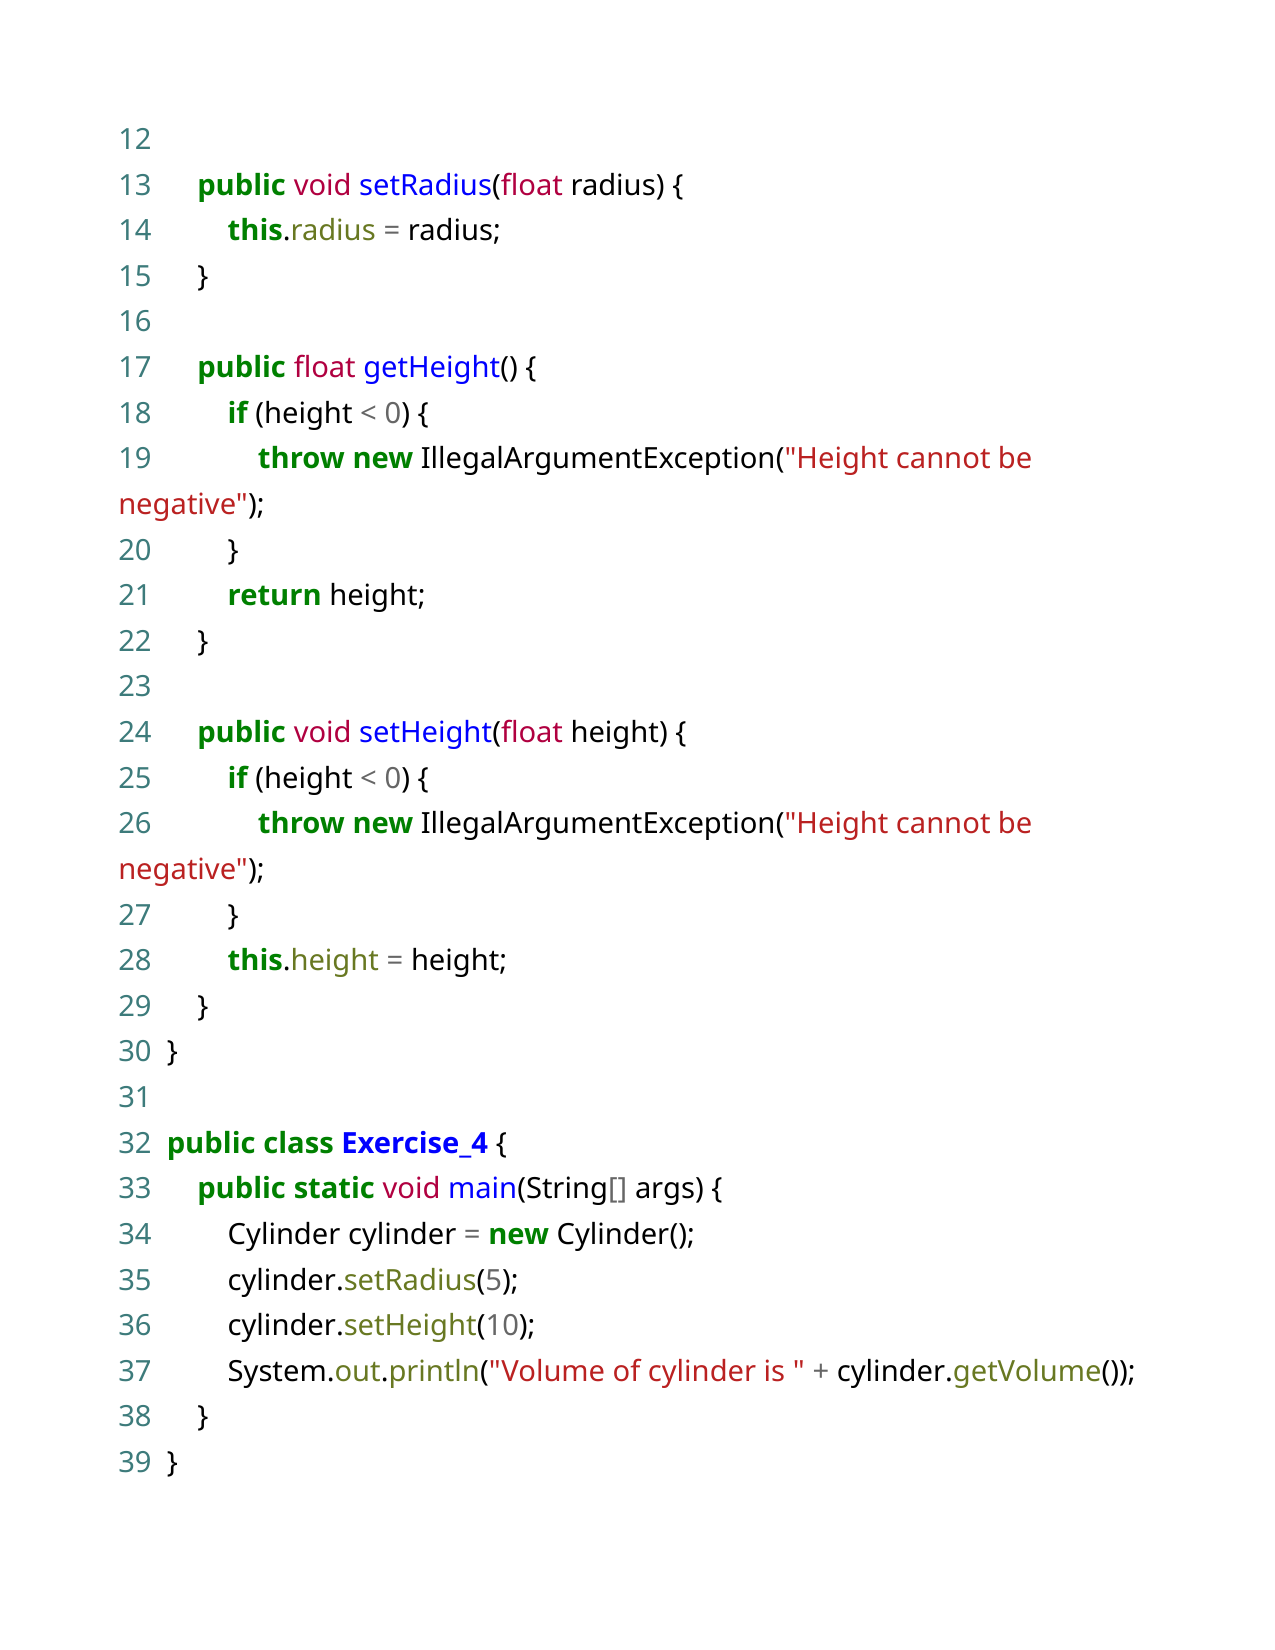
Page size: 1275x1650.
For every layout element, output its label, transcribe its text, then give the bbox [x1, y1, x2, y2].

text 12 [118, 118, 1157, 158]
text 38 } [118, 1396, 1157, 1435]
text 15 } [118, 255, 1157, 295]
text 31 [118, 1076, 1157, 1116]
text 21 return height; [118, 574, 1157, 614]
text 16 [118, 301, 1157, 340]
text 34 Cylinder cylinder = new Cylinder(); [118, 1213, 1157, 1253]
text 37 System.out.println("Volume of cylinder is " + cylinder.getVolume()); [118, 1350, 1157, 1390]
text 36 cylinder.setHeight(10); [118, 1304, 1157, 1344]
text 32 public class Exercise_4 { [118, 1122, 1157, 1162]
text 18 if (height < 0) { [118, 392, 1157, 432]
text 28 this.height = height; [118, 939, 1157, 979]
text 29 } [118, 985, 1157, 1025]
text 25 if (height < 0) { [118, 757, 1157, 797]
text 27 } [118, 894, 1157, 933]
text 39 } [118, 1441, 1157, 1481]
text 20 } [118, 529, 1157, 568]
text 17 public float getHeight() { [118, 346, 1157, 386]
text 24 public void setHeight(float height) { [118, 711, 1157, 751]
text 23 [118, 666, 1157, 705]
text 13 public void setRadius(float radius) { [118, 164, 1157, 203]
text 26 throw new IllegalArgumentException("Height cannot be negative"); [118, 802, 1157, 888]
text 35 cylinder.setRadius(5); [118, 1259, 1157, 1298]
text 19 throw new IllegalArgumentException("Height cannot be negative"); [118, 437, 1157, 523]
text 22 } [118, 620, 1157, 660]
text 14 this.radius = radius; [118, 209, 1157, 249]
text 33 public static void main(String[] args) { [118, 1167, 1157, 1207]
text 30 } [118, 1031, 1157, 1070]
